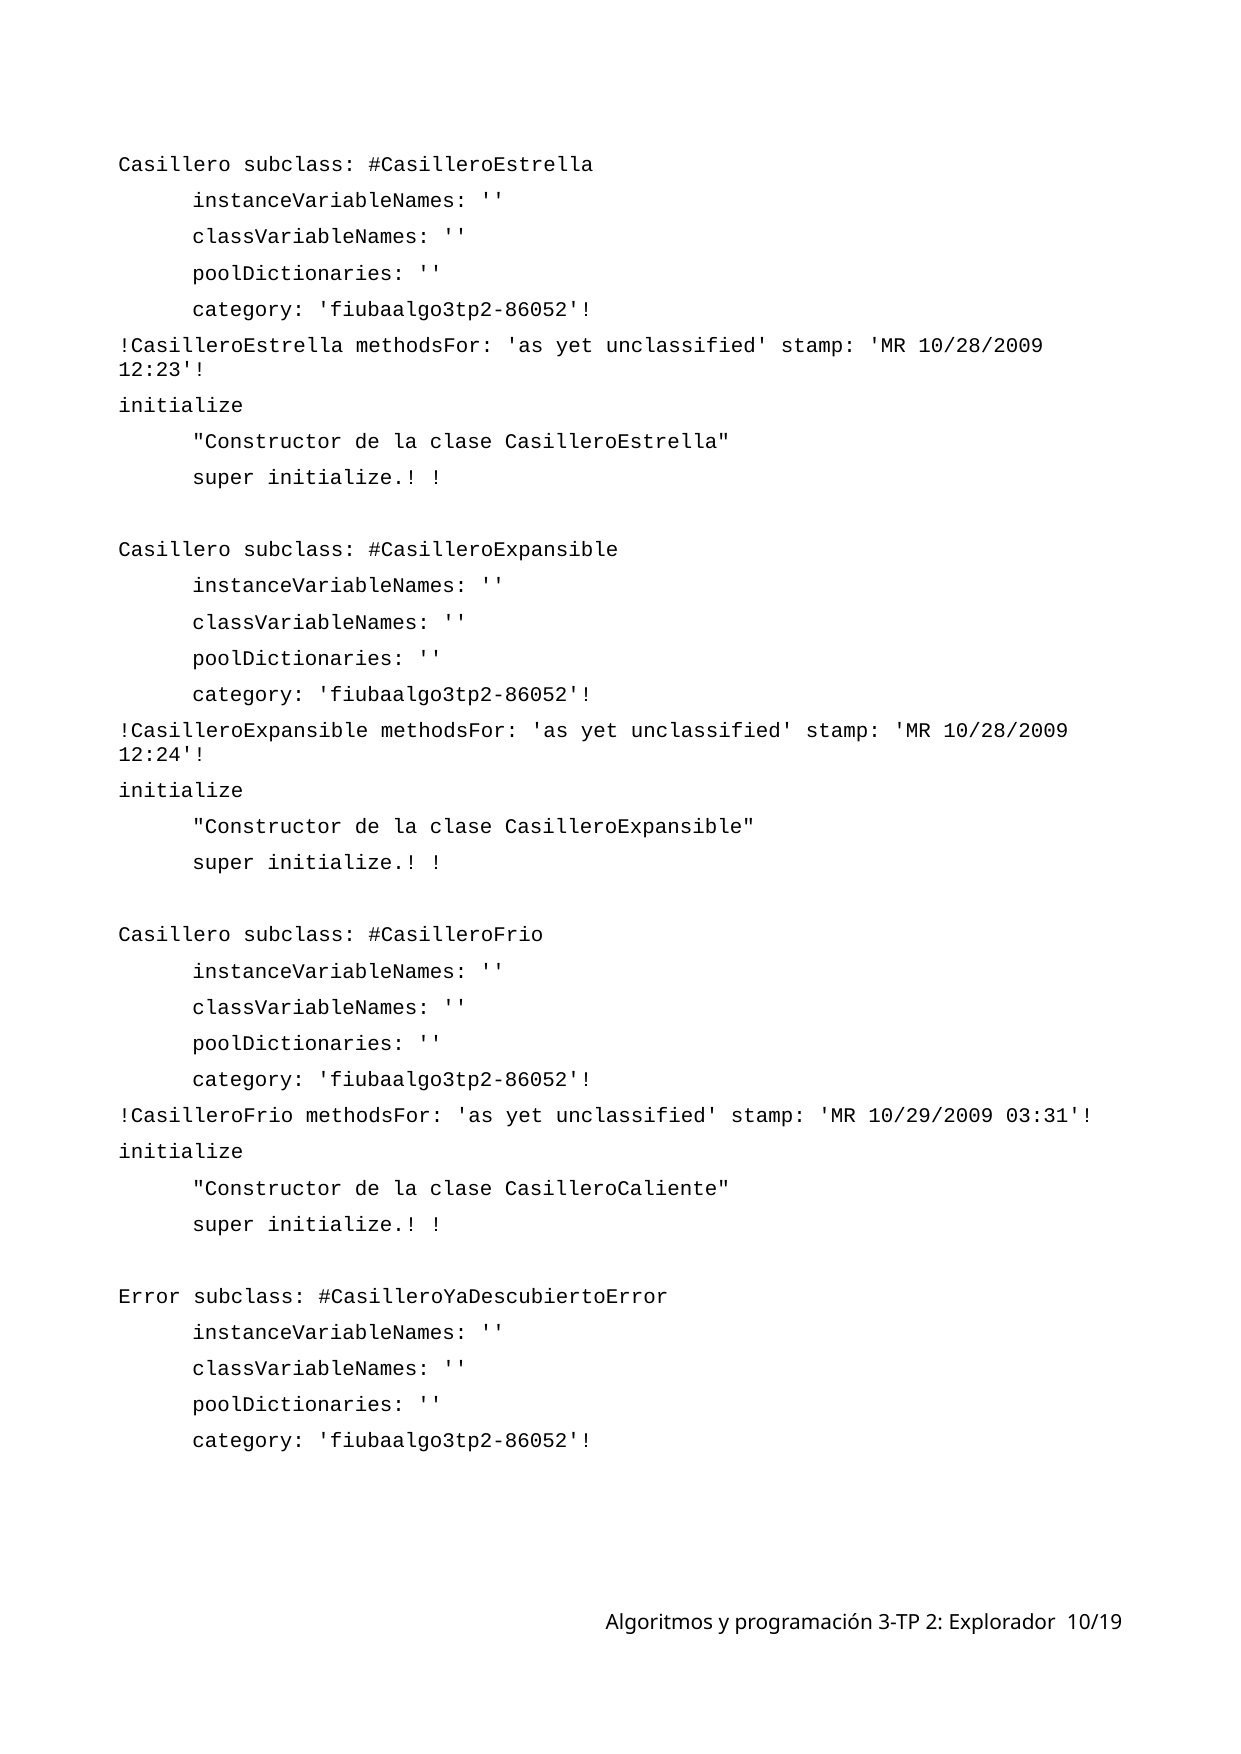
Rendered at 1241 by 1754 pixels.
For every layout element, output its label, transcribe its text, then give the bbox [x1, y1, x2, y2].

text instanceVariableNames: '' [118, 190, 1122, 214]
text Casillero subclass: #CasilleroExpansible [118, 539, 1122, 563]
text "Constructor de la clase CasilleroEstrella" [118, 431, 1122, 454]
text instanceVariableNames: '' [118, 576, 1122, 599]
text super initialize.! ! [118, 852, 1122, 876]
text category: 'fiubaalgo3tp2-86052'! [118, 684, 1122, 708]
text poolDictionaries: '' [118, 648, 1122, 671]
text initialize [118, 780, 1122, 803]
text classVariableNames: '' [118, 612, 1122, 635]
text category: 'fiubaalgo3tp2-86052'! [118, 1431, 1122, 1454]
text !CasilleroEstrella methodsFor: 'as yet unclassified' stamp: 'MR 10/28/2009 12:23'! [118, 335, 1122, 382]
text poolDictionaries: '' [118, 1394, 1122, 1418]
text category: 'fiubaalgo3tp2-86052'! [118, 1069, 1122, 1093]
text instanceVariableNames: '' [118, 961, 1122, 984]
text instanceVariableNames: '' [118, 1322, 1122, 1346]
text Casillero subclass: #CasilleroEstrella [118, 154, 1122, 178]
text !CasilleroFrio methodsFor: 'as yet unclassified' stamp: 'MR 10/29/2009 03:31'! [118, 1105, 1122, 1129]
text Casillero subclass: #CasilleroFrio [118, 924, 1122, 948]
text "Constructor de la clase CasilleroCaliente" [118, 1177, 1122, 1201]
text !CasilleroExpansible methodsFor: 'as yet unclassified' stamp: 'MR 10/28/2009 12:24'! [118, 720, 1122, 767]
text poolDictionaries: '' [118, 1033, 1122, 1057]
text classVariableNames: '' [118, 227, 1122, 250]
text category: 'fiubaalgo3tp2-86052'! [118, 299, 1122, 322]
text poolDictionaries: '' [118, 263, 1122, 286]
text initialize [118, 395, 1122, 418]
text classVariableNames: '' [118, 997, 1122, 1020]
text Error subclass: #CasilleroYaDescubiertoError [118, 1286, 1122, 1309]
text super initialize.! ! [118, 467, 1122, 491]
text initialize [118, 1141, 1122, 1165]
text classVariableNames: '' [118, 1358, 1122, 1382]
text "Constructor de la clase CasilleroExpansible" [118, 816, 1122, 840]
text super initialize.! ! [118, 1214, 1122, 1237]
